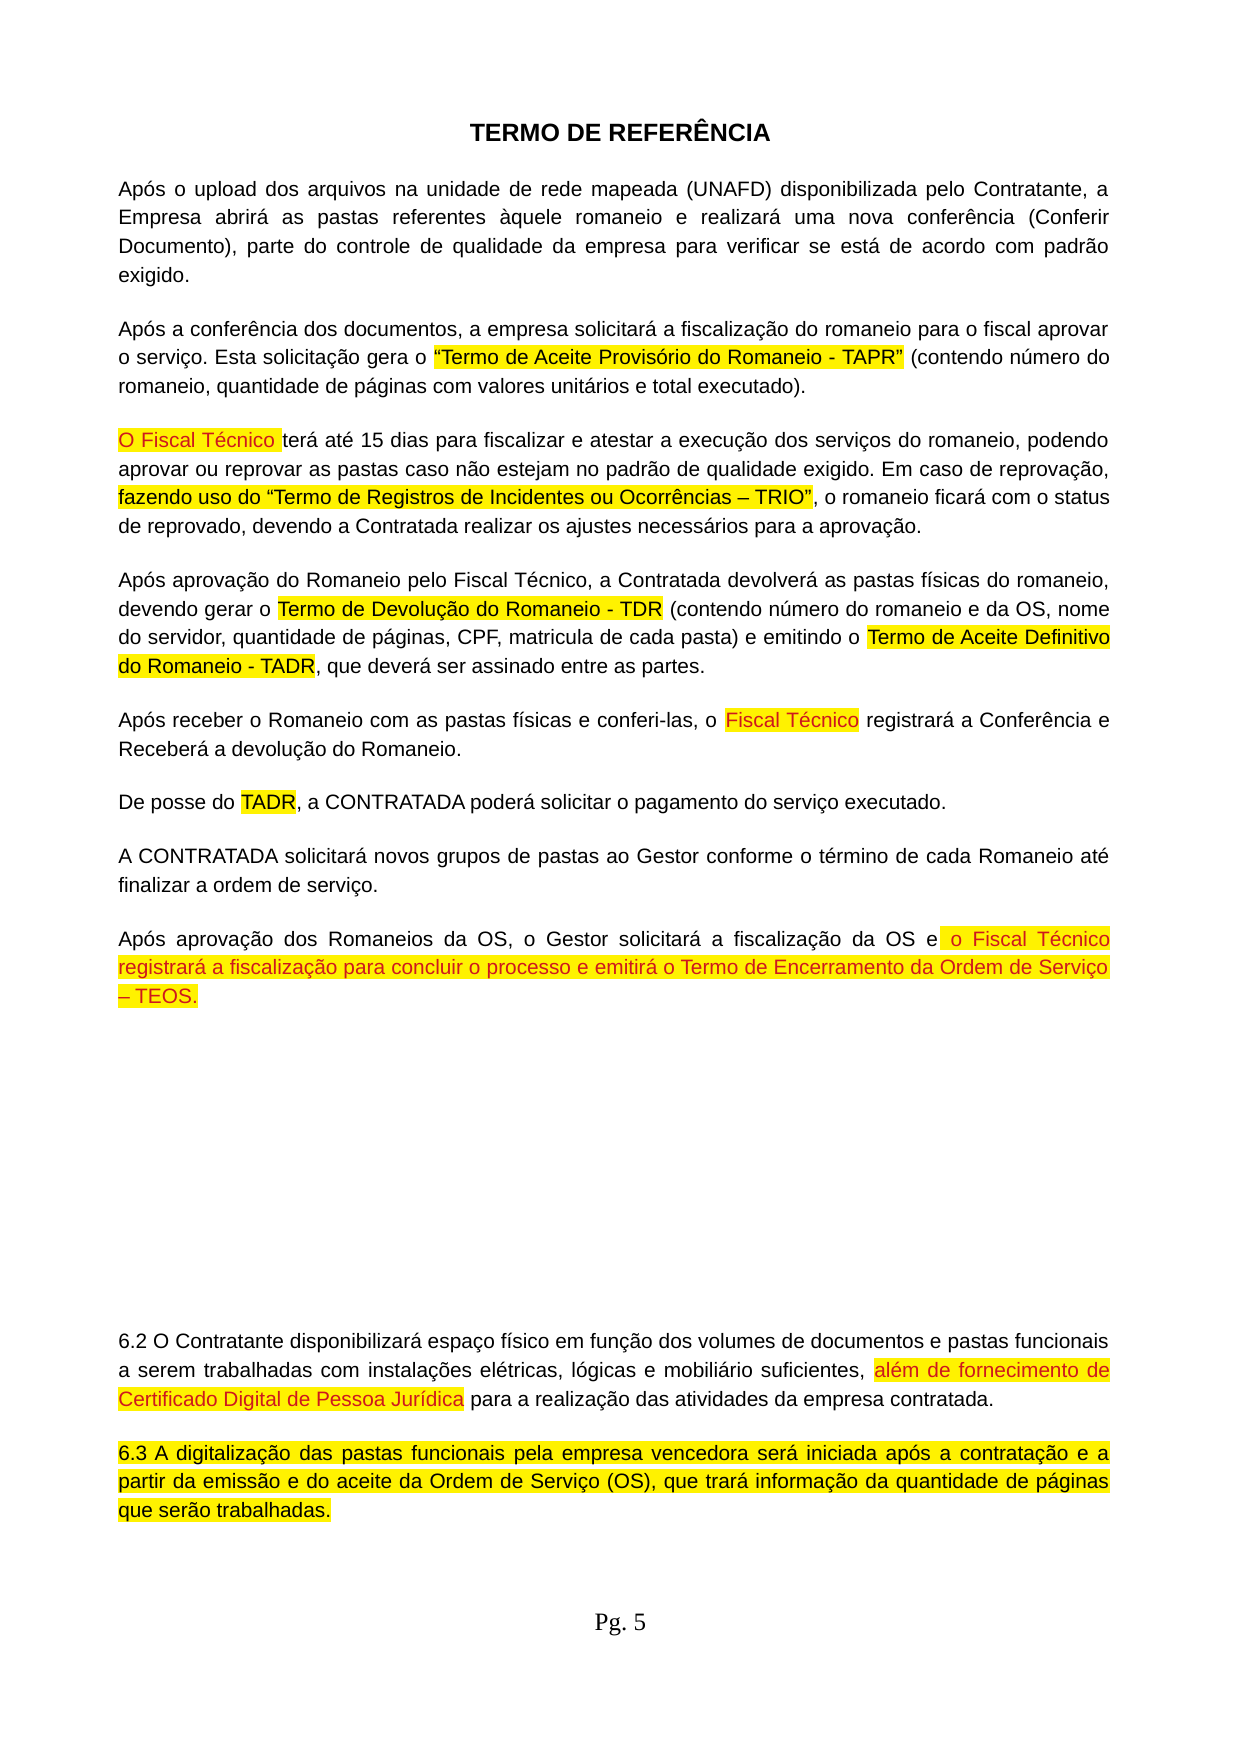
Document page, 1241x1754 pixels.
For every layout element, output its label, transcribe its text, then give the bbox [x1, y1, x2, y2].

text Após a conferência dos documentos, a empresa solicitará a fiscalização do romaneio para o fiscal aprovar o serviço. Esta solicitação gera o “Termo de Aceite Provisório do Romaneio - TAPR” (contendo número do romaneio, quantidade de páginas com valores unitários e total executado). [118, 316, 1110, 398]
text Após o upload dos arquivos na unidade de rede mapeada (UNAFD) disponibilizada pelo Contratante, a Empresa abrirá as pastas referentes àquele romaneio e realizará uma nova conferência (Conferir Documento), parte do controle de qualidade da empresa para verificar se está de acordo com padrão exigido. [118, 176, 1110, 287]
text Após aprovação do Romaneio pelo Fiscal Técnico, a Contratada devolverá as pastas físicas do romaneio, devendo gerar o Termo de Devolução do Romaneio - TDR (contendo número do romaneio e da OS, nome do servidor, quantidade de páginas, CPF, matricula de cada pasta) e emitindo o Termo de Aceite Definitivo do Romaneio - TADR, que deverá ser assinado entre as partes. [118, 568, 1110, 678]
text De posse do TADR, a CONTRATADA poderá solicitar o pagamento do serviço executado. [118, 790, 1110, 814]
text Após receber o Romaneio com as pastas físicas e conferi-las, o Fiscal Técnico registrará a Conferência e Receberá a devolução do Romaneio. [118, 708, 1110, 760]
text Após aprovação dos Romaneios da OS, o Gestor solicitará a fiscalização da OS e o Fiscal Técnico registrará a fiscalização para concluir o processo e emitirá o Termo de Encerramento da Ordem de Serviço – TEOS. [118, 926, 1110, 1008]
text 6.3 A digitalização das pastas funcionais pela empresa vencedora será iniciada após a contratação e a partir da emissão e do aceite da Ordem de Serviço (OS), que trará informação da quantidade de páginas que serão trabalhadas. [118, 1441, 1110, 1522]
text 6.2 O Contratante disponibilizará espaço físico em função dos volumes de documentos e pastas funcionais a serem trabalhadas com instalações elétricas, lógicas e mobiliário suficientes, além de fornecimento de Certificado Digital de Pessoa Jurídica para a realização das atividades da empresa contratada. [118, 1329, 1110, 1411]
text O Fiscal Técnico terá até 15 dias para fiscalizar e atestar a execução dos serviços do romaneio, podendo aprovar ou reprovar as pastas caso não estejam no padrão de qualidade exigido. Em caso de reprovação, fazendo uso do “Termo de Registros de Incidentes ou Ocorrências – TRIO”, o romaneio ficará com o status de reprovado, devendo a Contratada realizar os ajustes necessários para a aprovação. [118, 428, 1110, 538]
text A CONTRATADA solicitará novos grupos de pastas ao Gestor conforme o término de cada Romaneio até finalizar a ordem de serviço. [118, 844, 1110, 897]
